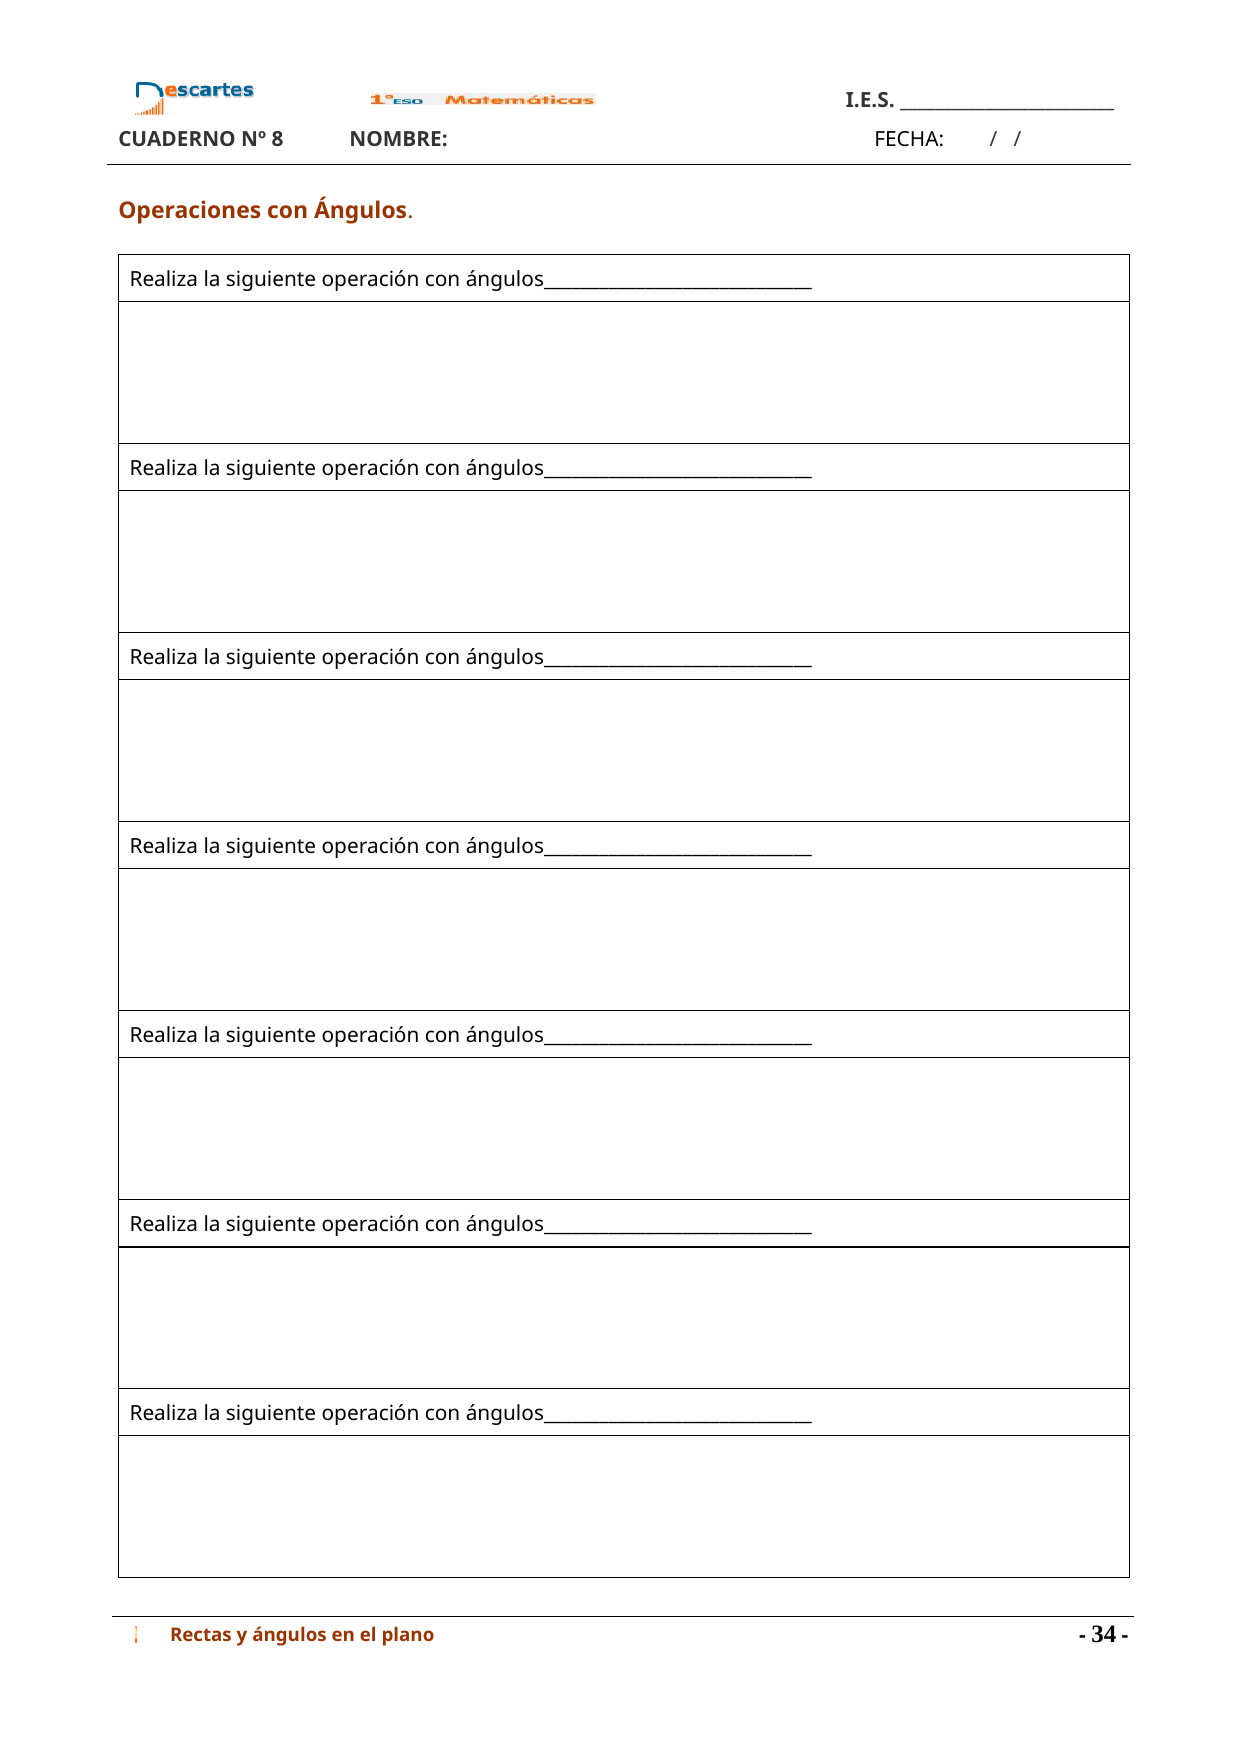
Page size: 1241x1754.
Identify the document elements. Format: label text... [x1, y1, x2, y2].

table_cell Realiza la siguiente operación con ángulos_____________________________ [119, 633, 1129, 679]
picture [134, 1626, 138, 1643]
table_cell [119, 491, 1129, 632]
table_cell [119, 1248, 1129, 1388]
table_cell [119, 869, 1129, 1010]
table_cell [119, 680, 1129, 821]
table_header Realiza la siguiente operación con ángulos_____________________________ [119, 255, 1129, 301]
table_cell Realiza la siguiente operación con ángulos_____________________________ [119, 1389, 1129, 1435]
table_cell [119, 302, 1129, 443]
table_cell [119, 1058, 1129, 1199]
table_cell [119, 1436, 1129, 1577]
picture [371, 93, 599, 105]
table_cell Realiza la siguiente operación con ángulos_____________________________ [119, 822, 1129, 868]
table_cell Realiza la siguiente operación con ángulos_____________________________ [119, 1200, 1129, 1246]
table_cell Realiza la siguiente operación con ángulos_____________________________ [119, 444, 1129, 490]
text Operaciones con Ángulos. [118, 194, 1122, 225]
picture [134, 82, 257, 115]
table_cell Realiza la siguiente operación con ángulos_____________________________ [119, 1011, 1129, 1057]
